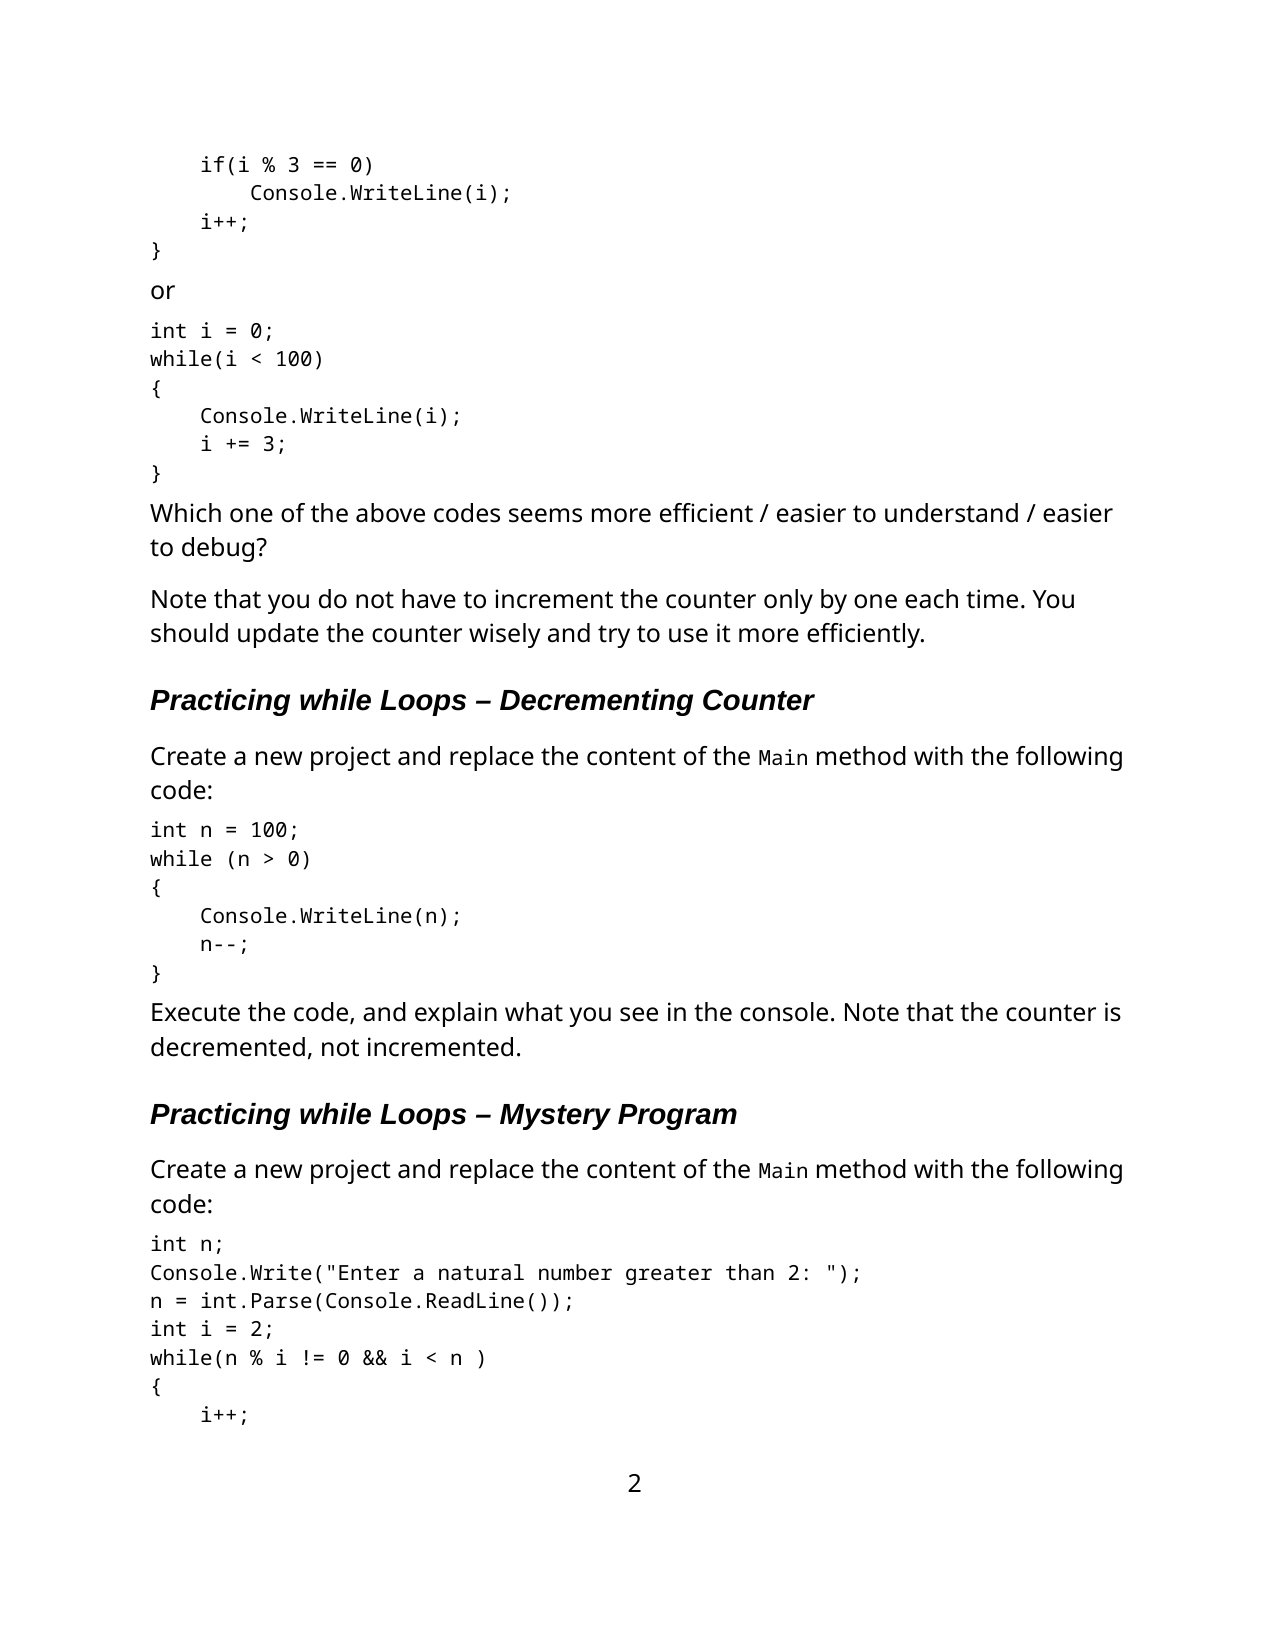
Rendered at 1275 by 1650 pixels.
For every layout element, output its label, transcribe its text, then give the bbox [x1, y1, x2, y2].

text { [150, 1371, 1125, 1400]
text while (n > 0) [150, 844, 1125, 872]
text } [150, 235, 1125, 264]
text { [150, 373, 1125, 401]
text Console.WriteLine(i); [150, 401, 1125, 429]
text while(n % i != 0 && i < n ) [150, 1343, 1125, 1371]
subtitle Practicing while Loops – Mystery Program [150, 1097, 1125, 1131]
text } [150, 958, 1125, 986]
text if(i % 3 == 0) [150, 150, 1125, 178]
text or [150, 273, 1125, 307]
text { [150, 872, 1125, 901]
text Console.WriteLine(i); [150, 178, 1125, 207]
text i += 3; [150, 429, 1125, 458]
text int i = 0; [150, 316, 1125, 344]
text i++; [150, 207, 1125, 235]
text } [150, 458, 1125, 486]
text Which one of the above codes seems more efficient / easier to understand / easier to debug? [150, 495, 1125, 563]
text int n; [150, 1229, 1125, 1258]
text n--; [150, 929, 1125, 958]
text Create a new project and replace the content of the Main method with the following code: [150, 738, 1125, 807]
text int n = 100; [150, 816, 1125, 844]
text i++; [150, 1400, 1125, 1428]
text Console.WriteLine(n); [150, 901, 1125, 929]
text Execute the code, and explain what you see in the console. Note that the counter is decremented, not incremented. [150, 995, 1125, 1063]
text while(i < 100) [150, 344, 1125, 373]
text int i = 2; [150, 1314, 1125, 1343]
subtitle Practicing while Loops – Decrementing Counter [150, 683, 1125, 717]
text Create a new project and replace the content of the Main method with the following code: [150, 1152, 1125, 1220]
text Console.Write("Enter a natural number greater than 2: "); [150, 1258, 1125, 1286]
text Note that you do not have to increment the counter only by one each time. You should update the counter wisely and try to use it more efficiently. [150, 581, 1125, 649]
text n = int.Parse(Console.ReadLine()); [150, 1286, 1125, 1314]
